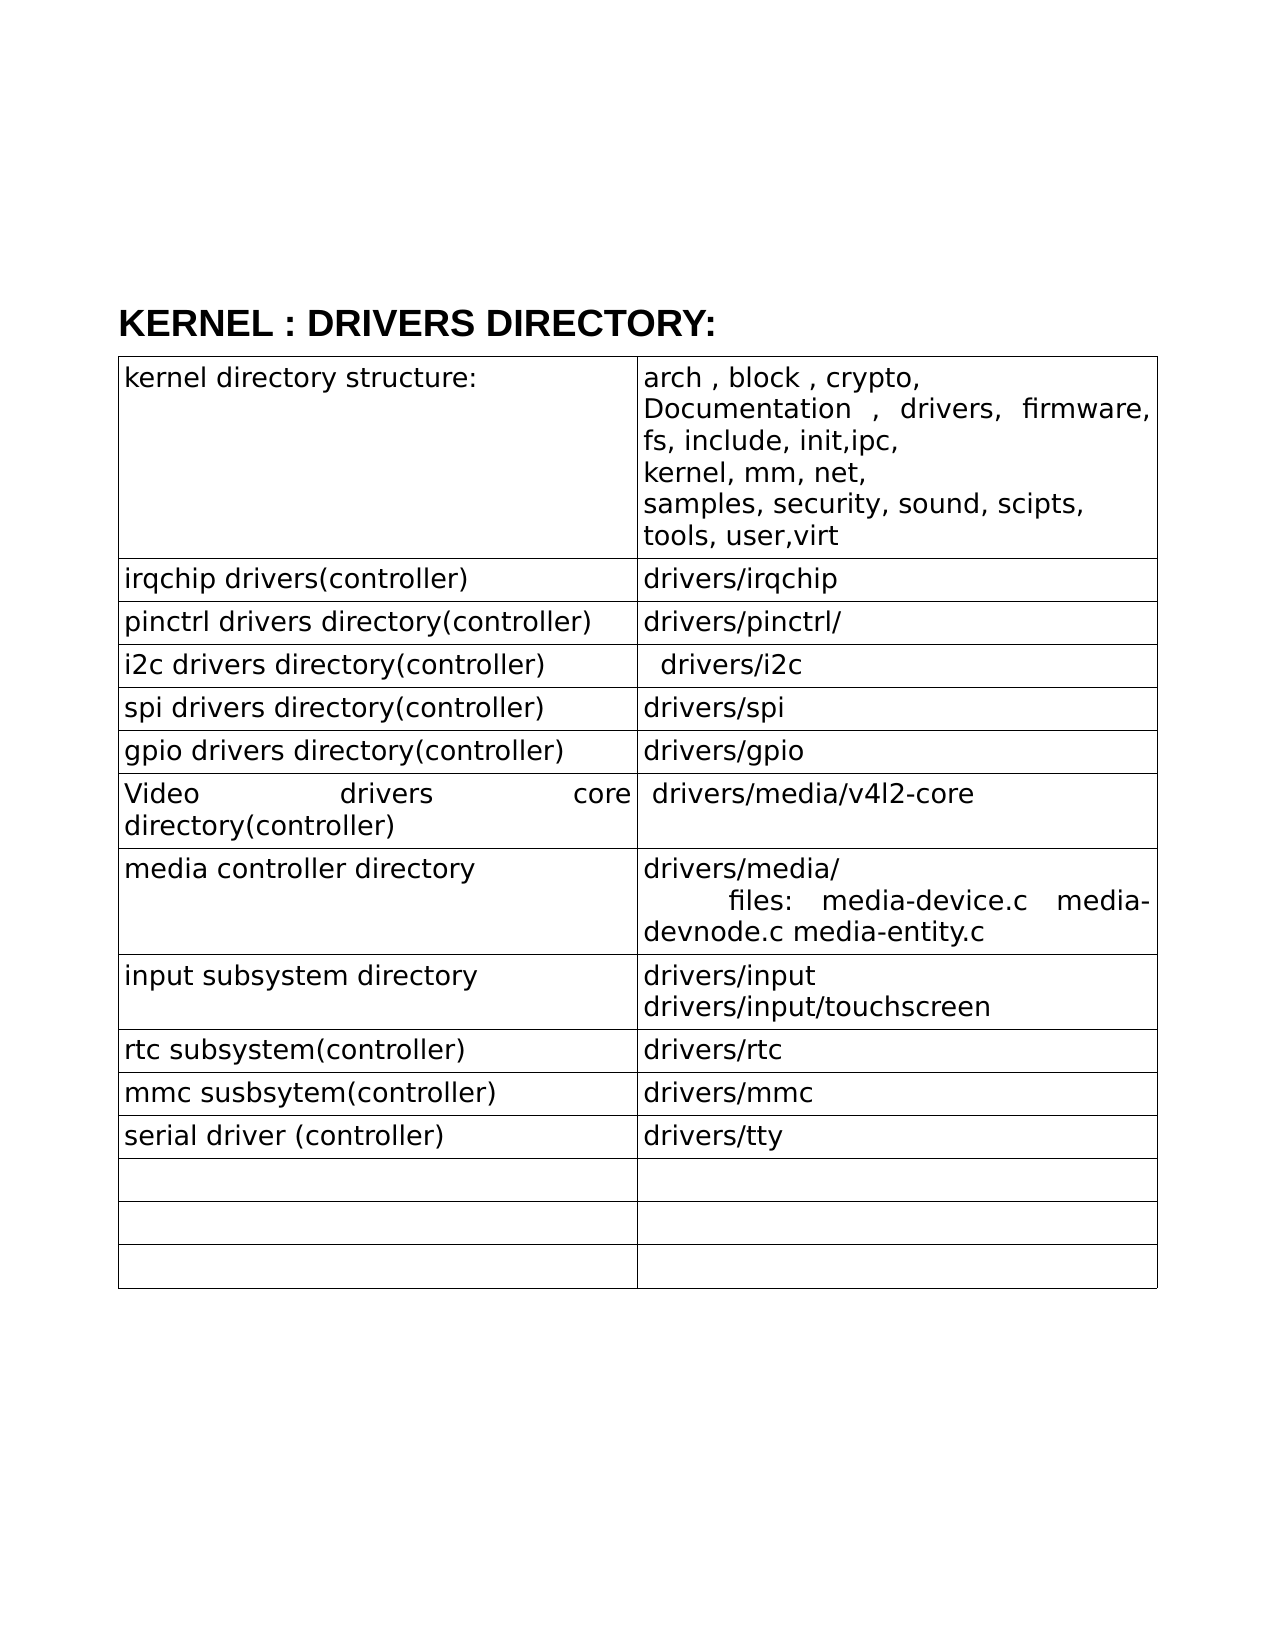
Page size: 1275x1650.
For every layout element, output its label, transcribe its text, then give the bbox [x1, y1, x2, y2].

table_cell drivers/media/ files: media-device.c media-devnode.c media-entity.c [638, 849, 1157, 954]
table_cell drivers/i2c [638, 645, 1157, 687]
table_cell i2c drivers directory(controller) [119, 645, 637, 687]
table_cell gpio drivers directory(controller) [119, 731, 637, 773]
table_cell [638, 1202, 1157, 1244]
table_cell media controller directory [119, 849, 637, 954]
table_cell rtc subsystem(controller) [119, 1030, 637, 1072]
table_cell [119, 1159, 637, 1201]
table_cell drivers/irqchip [638, 559, 1157, 601]
table_cell spi drivers directory(controller) [119, 688, 637, 730]
table_cell irqchip drivers(controller) [119, 559, 637, 601]
table_header kernel directory structure: [119, 357, 637, 557]
table_cell [638, 1159, 1157, 1201]
table_cell serial driver (controller) [119, 1116, 637, 1158]
table_cell pinctrl drivers directory(controller) [119, 602, 637, 644]
table_cell Video drivers core directory(controller) [119, 774, 637, 848]
table_cell drivers/tty [638, 1116, 1157, 1158]
table_cell [638, 1245, 1157, 1287]
table_cell drivers/rtc [638, 1030, 1157, 1072]
table_cell drivers/pinctrl/ [638, 602, 1157, 644]
table_cell drivers/input drivers/input/touchscreen [638, 955, 1157, 1029]
table_header arch , block , crypto, Documentation , drivers, firmware, fs, include, init,ipc, kernel, mm, net, samples, security, sound, scipts, tools, user,virt [638, 357, 1157, 557]
table_cell drivers/gpio [638, 731, 1157, 773]
table_cell [119, 1245, 637, 1287]
table_cell mmc susbsytem(controller) [119, 1073, 637, 1115]
table_cell drivers/media/v4l2-core [638, 774, 1157, 848]
table_cell input subsystem directory [119, 955, 637, 1029]
subtitle KERNEL : DRIVERS DIRECTORY: [118, 300, 1157, 344]
table_cell drivers/spi [638, 688, 1157, 730]
table_cell drivers/mmc [638, 1073, 1157, 1115]
table_cell [119, 1202, 637, 1244]
